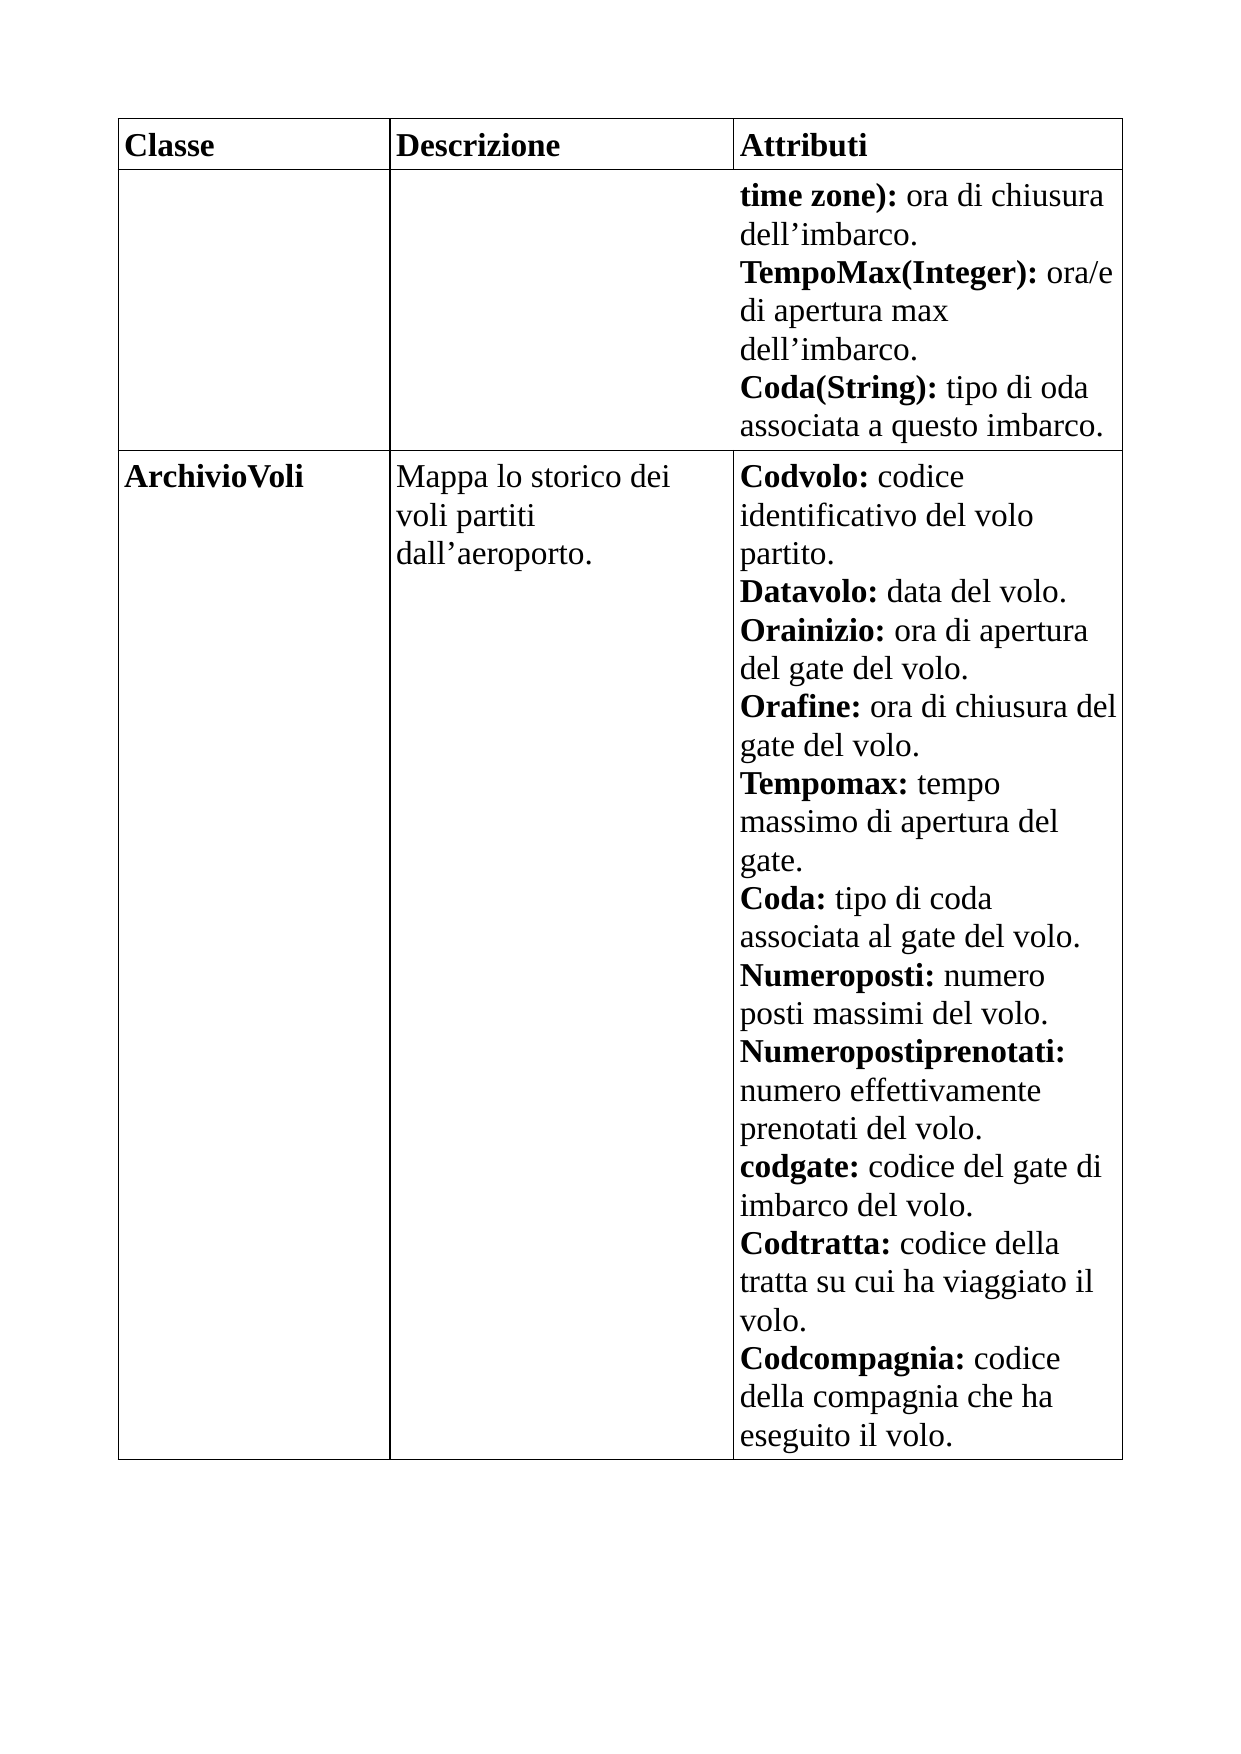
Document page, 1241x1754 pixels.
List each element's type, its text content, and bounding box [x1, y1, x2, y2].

table_cell Codvolo: codice identificativo del volo partito. Datavolo: data del volo. Orainizio: ora di apertura del gate del volo. Orafine: ora di chiusura del gate del volo. Tempomax: tempo massimo di apertura del gate. Coda: tipo di coda associata al gate del volo. Numeroposti: numero posti massimi del volo. Numeropostiprenotati: numero effettivamente prenotati del volo. codgate: codice del gate di imbarco del volo. Codtratta: codice della tratta su cui ha viaggiato il volo. Codcompagnia: codice della compagnia che ha eseguito il volo. [734, 451, 1122, 1459]
table_header Classe [119, 119, 389, 169]
table_header Descrizione [391, 119, 733, 169]
table_cell time zone): ora di chiusura dell’imbarco. TempoMax(Integer): ora/e di apertura max dell’imbarco. Coda(String): tipo di oda associata a questo imbarco. [734, 170, 1122, 450]
table_cell [391, 170, 734, 450]
table_header Attributi [734, 119, 1122, 169]
table_cell ArchivioVoli [119, 451, 389, 1459]
table_cell [119, 170, 389, 450]
table_cell Mappa lo storico dei voli partiti dall’aeroporto. [391, 451, 733, 1459]
